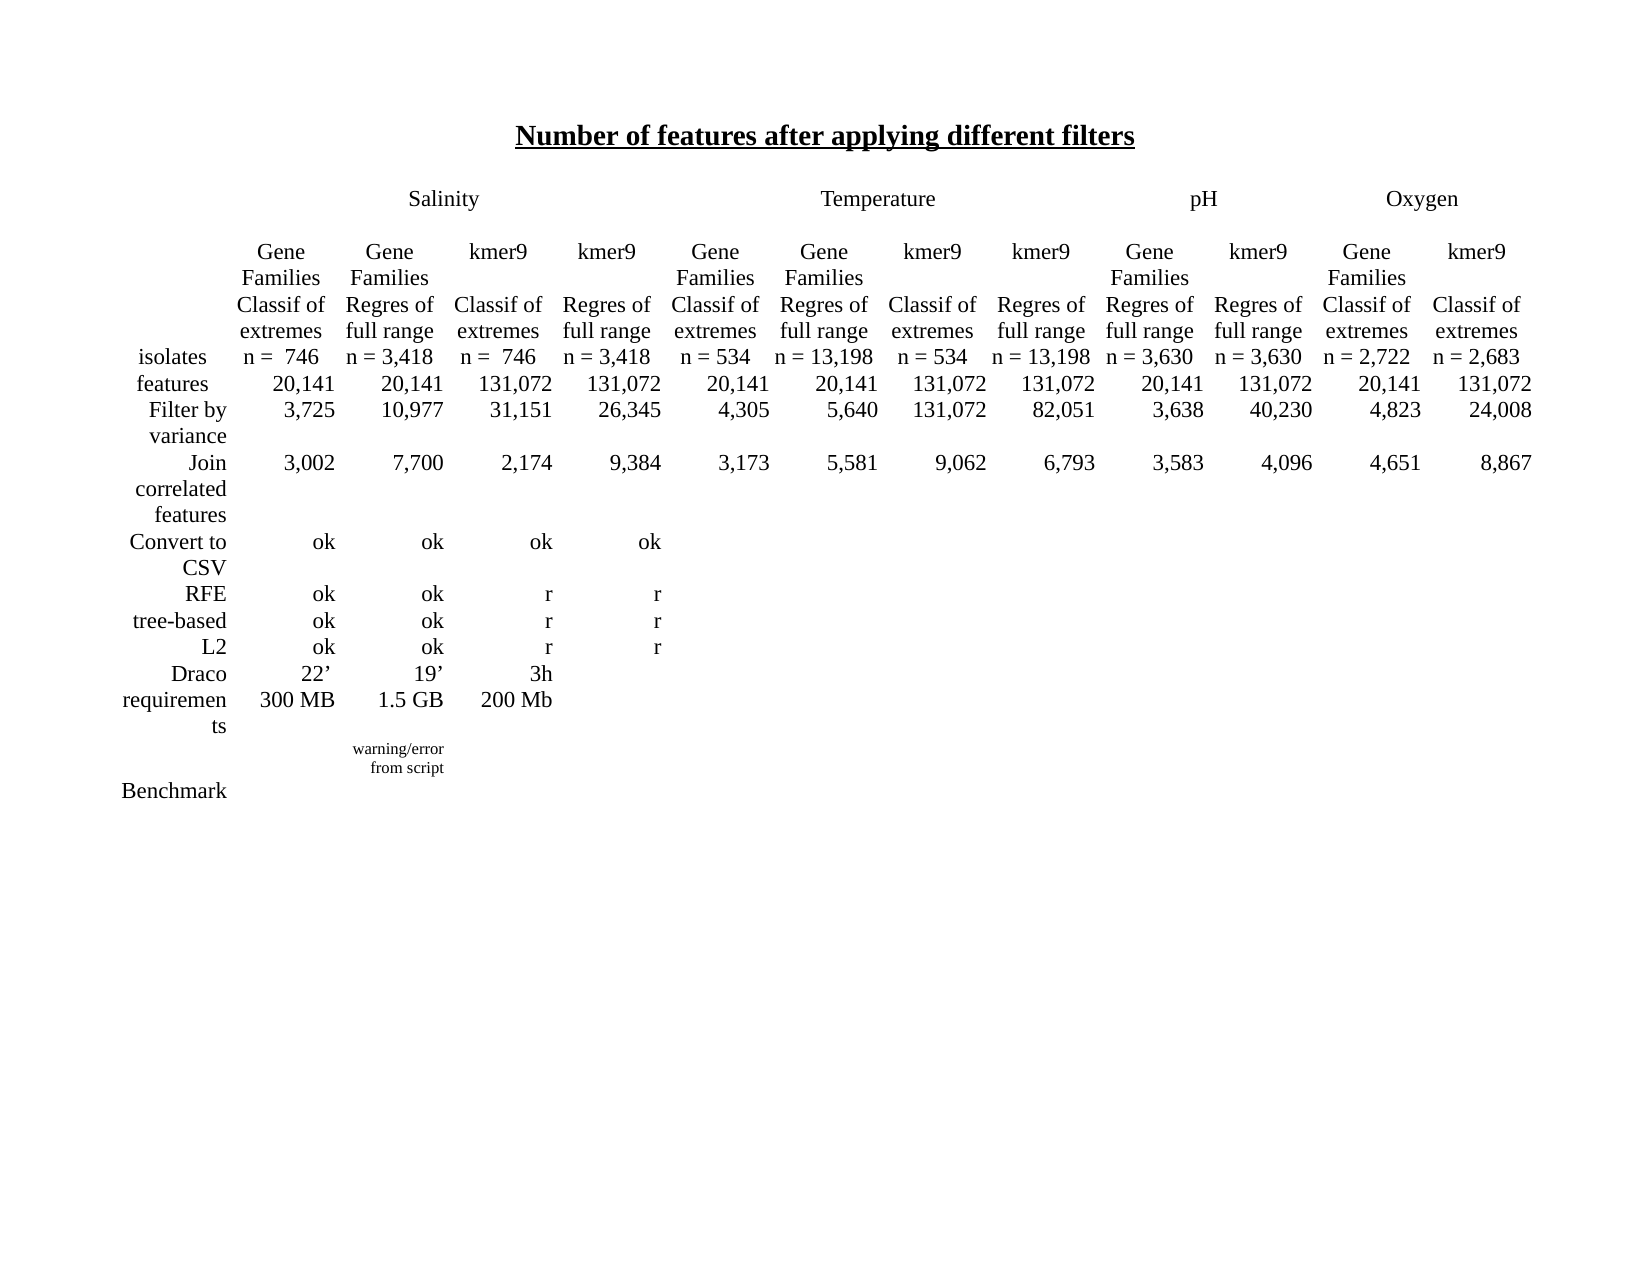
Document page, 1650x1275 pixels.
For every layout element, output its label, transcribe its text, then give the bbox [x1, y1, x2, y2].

table_cell 20,141 [1313, 370, 1421, 396]
table_cell 7,700 [335, 449, 444, 528]
table_cell 40,230 [1204, 396, 1312, 449]
table_cell n = 13,198 [987, 343, 1095, 370]
table_cell Join correlated features [118, 449, 227, 528]
table_cell r [444, 633, 552, 659]
table_cell 22’ 300 MB [227, 660, 335, 777]
table_cell [878, 581, 987, 607]
table_cell [1313, 607, 1421, 633]
table_cell 20,141 [661, 370, 769, 396]
table_cell ok [335, 581, 444, 607]
table_cell [118, 238, 227, 291]
table_cell Classif of extremes [1313, 291, 1421, 343]
table_cell [770, 581, 878, 607]
table_cell [770, 607, 878, 633]
table_cell 20,141 [227, 370, 335, 396]
table_header pH [1095, 185, 1312, 238]
table_cell [1095, 581, 1204, 607]
table_cell Classif of extremes [661, 291, 769, 343]
table_cell 24,008 [1421, 396, 1532, 449]
table_cell 31,151 [444, 396, 552, 449]
table_cell ok [227, 633, 335, 659]
table_cell features [118, 370, 227, 396]
table_cell 131,072 [878, 370, 987, 396]
table_cell [1421, 528, 1532, 581]
table_cell [1095, 528, 1204, 581]
table_cell Regres of full range [770, 291, 878, 343]
table_cell n = 3,630 [1095, 343, 1204, 370]
table_cell 20,141 [335, 370, 444, 396]
table_cell Regres of full range [987, 291, 1095, 343]
table_cell [1313, 633, 1421, 659]
table_cell [227, 777, 335, 803]
table_cell [1095, 660, 1204, 777]
table_cell n = 534 [878, 343, 987, 370]
table_cell Classif of extremes [444, 291, 552, 343]
table_cell Draco requirements [118, 660, 227, 777]
table_cell Gene Families [227, 238, 335, 291]
table_cell 3,638 [1095, 396, 1204, 449]
table_cell kmer9 [878, 238, 987, 291]
table_cell [878, 777, 987, 803]
table_cell [1421, 777, 1532, 803]
table_cell n = 3,418 [335, 343, 444, 370]
table_cell 3,173 [661, 449, 769, 528]
table_cell tree-based [118, 607, 227, 633]
table_cell 19’ 1.5 GB warning/error from script [335, 660, 444, 777]
table_cell [770, 777, 878, 803]
table_cell Regres of full range [553, 291, 661, 343]
table_cell 131,072 [1421, 370, 1532, 396]
table_cell Convert to CSV [118, 528, 227, 581]
table_cell n = 2,722 [1313, 343, 1421, 370]
table_cell [987, 660, 1095, 777]
table_cell 6,793 [987, 449, 1095, 528]
table_cell 4,651 [1313, 449, 1421, 528]
table_cell [878, 607, 987, 633]
table_cell n = 13,198 [770, 343, 878, 370]
table_cell [878, 660, 987, 777]
table_cell 20,141 [1095, 370, 1204, 396]
table_cell 4,823 [1313, 396, 1421, 449]
table_cell Classif of extremes [1421, 291, 1532, 343]
table_cell 3,725 [227, 396, 335, 449]
table_cell [987, 777, 1095, 803]
table_cell [553, 777, 661, 803]
table_cell 20,141 [770, 370, 878, 396]
table_cell [661, 528, 769, 581]
table_cell [1421, 660, 1532, 777]
table_cell 3,583 [1095, 449, 1204, 528]
table_cell Benchmark [118, 777, 227, 803]
table_cell Regres of full range [1095, 291, 1204, 343]
table_cell 26,345 [553, 396, 661, 449]
table_cell n = 534 [661, 343, 769, 370]
table_header Oxygen [1313, 185, 1532, 238]
table_cell kmer9 [987, 238, 1095, 291]
table_cell 2,174 [444, 449, 552, 528]
table_cell ok [335, 607, 444, 633]
table_cell [878, 633, 987, 659]
table_cell Regres of full range [335, 291, 444, 343]
table_cell r [553, 607, 661, 633]
table_cell [661, 777, 769, 803]
table_cell 3h 200 Mb [444, 660, 552, 777]
table_cell [1204, 528, 1312, 581]
table_cell Filter by variance [118, 396, 227, 449]
table_cell n = 746 [444, 343, 552, 370]
table_cell [1204, 607, 1312, 633]
table_cell ok [227, 607, 335, 633]
table_cell RFE [118, 581, 227, 607]
table_cell [1421, 607, 1532, 633]
table_cell L2 [118, 633, 227, 659]
table_cell r [444, 581, 552, 607]
table_cell 8,867 [1421, 449, 1532, 528]
table_cell Gene Families [661, 238, 769, 291]
table_cell 131,072 [878, 396, 987, 449]
table_cell [661, 581, 769, 607]
table_cell kmer9 [553, 238, 661, 291]
table_cell Gene Families [1095, 238, 1204, 291]
table_cell Gene Families [1313, 238, 1421, 291]
table_cell [1204, 581, 1312, 607]
table_cell [553, 660, 661, 777]
table_cell ok [553, 528, 661, 581]
table_cell [335, 777, 444, 803]
table_header Salinity [227, 185, 661, 238]
table_cell ok [227, 528, 335, 581]
table_cell [987, 633, 1095, 659]
table_cell 131,072 [1204, 370, 1312, 396]
table_cell Gene Families [770, 238, 878, 291]
table_cell [1095, 607, 1204, 633]
table_cell 131,072 [987, 370, 1095, 396]
table_cell [1313, 581, 1421, 607]
table_cell [770, 660, 878, 777]
table_cell 9,062 [878, 449, 987, 528]
table_cell Classif of extremes [227, 291, 335, 343]
table_cell [1313, 528, 1421, 581]
table_cell [1204, 777, 1312, 803]
table_cell 4,096 [1204, 449, 1312, 528]
table_cell [444, 777, 552, 803]
table_cell ok [444, 528, 552, 581]
table_cell [878, 528, 987, 581]
table_cell 3,002 [227, 449, 335, 528]
table_cell [987, 581, 1095, 607]
table_cell [770, 528, 878, 581]
table_cell [987, 528, 1095, 581]
table_cell ok [335, 528, 444, 581]
table_cell kmer9 [1421, 238, 1532, 291]
table_cell n = 3,418 [553, 343, 661, 370]
table_cell 9,384 [553, 449, 661, 528]
table_cell Gene Families [335, 238, 444, 291]
table_header Temperature [661, 185, 1095, 238]
table_cell 5,581 [770, 449, 878, 528]
table_cell 10,977 [335, 396, 444, 449]
table_cell [661, 607, 769, 633]
table_cell [770, 633, 878, 659]
table_cell [1095, 777, 1204, 803]
table_cell [1095, 633, 1204, 659]
table_cell 131,072 [444, 370, 552, 396]
table_cell [1204, 660, 1312, 777]
table_cell [1204, 633, 1312, 659]
table_cell kmer9 [1204, 238, 1312, 291]
table_cell kmer9 [444, 238, 552, 291]
table_cell [1313, 777, 1421, 803]
table_header [118, 185, 227, 238]
table_cell n = 2,683 [1421, 343, 1532, 370]
table_cell [1313, 660, 1421, 777]
table_cell [661, 660, 769, 777]
table_cell isolates [118, 343, 227, 370]
table_cell Classif of extremes [878, 291, 987, 343]
table_cell [1421, 581, 1532, 607]
table_cell [661, 633, 769, 659]
table_cell 82,051 [987, 396, 1095, 449]
table_cell 5,640 [770, 396, 878, 449]
table_cell r [553, 633, 661, 659]
text Number of features after applying different filters [118, 118, 1532, 152]
table_cell r [553, 581, 661, 607]
table_cell [1421, 633, 1532, 659]
table_cell 131,072 [553, 370, 661, 396]
table_cell [987, 607, 1095, 633]
table_cell n = 3,630 [1204, 343, 1312, 370]
table_cell r [444, 607, 552, 633]
table_cell ok [227, 581, 335, 607]
table_cell n = 746 [227, 343, 335, 370]
table_cell [118, 291, 227, 343]
table_cell Regres of full range [1204, 291, 1312, 343]
table_cell ok [335, 633, 444, 659]
table_cell 4,305 [661, 396, 769, 449]
